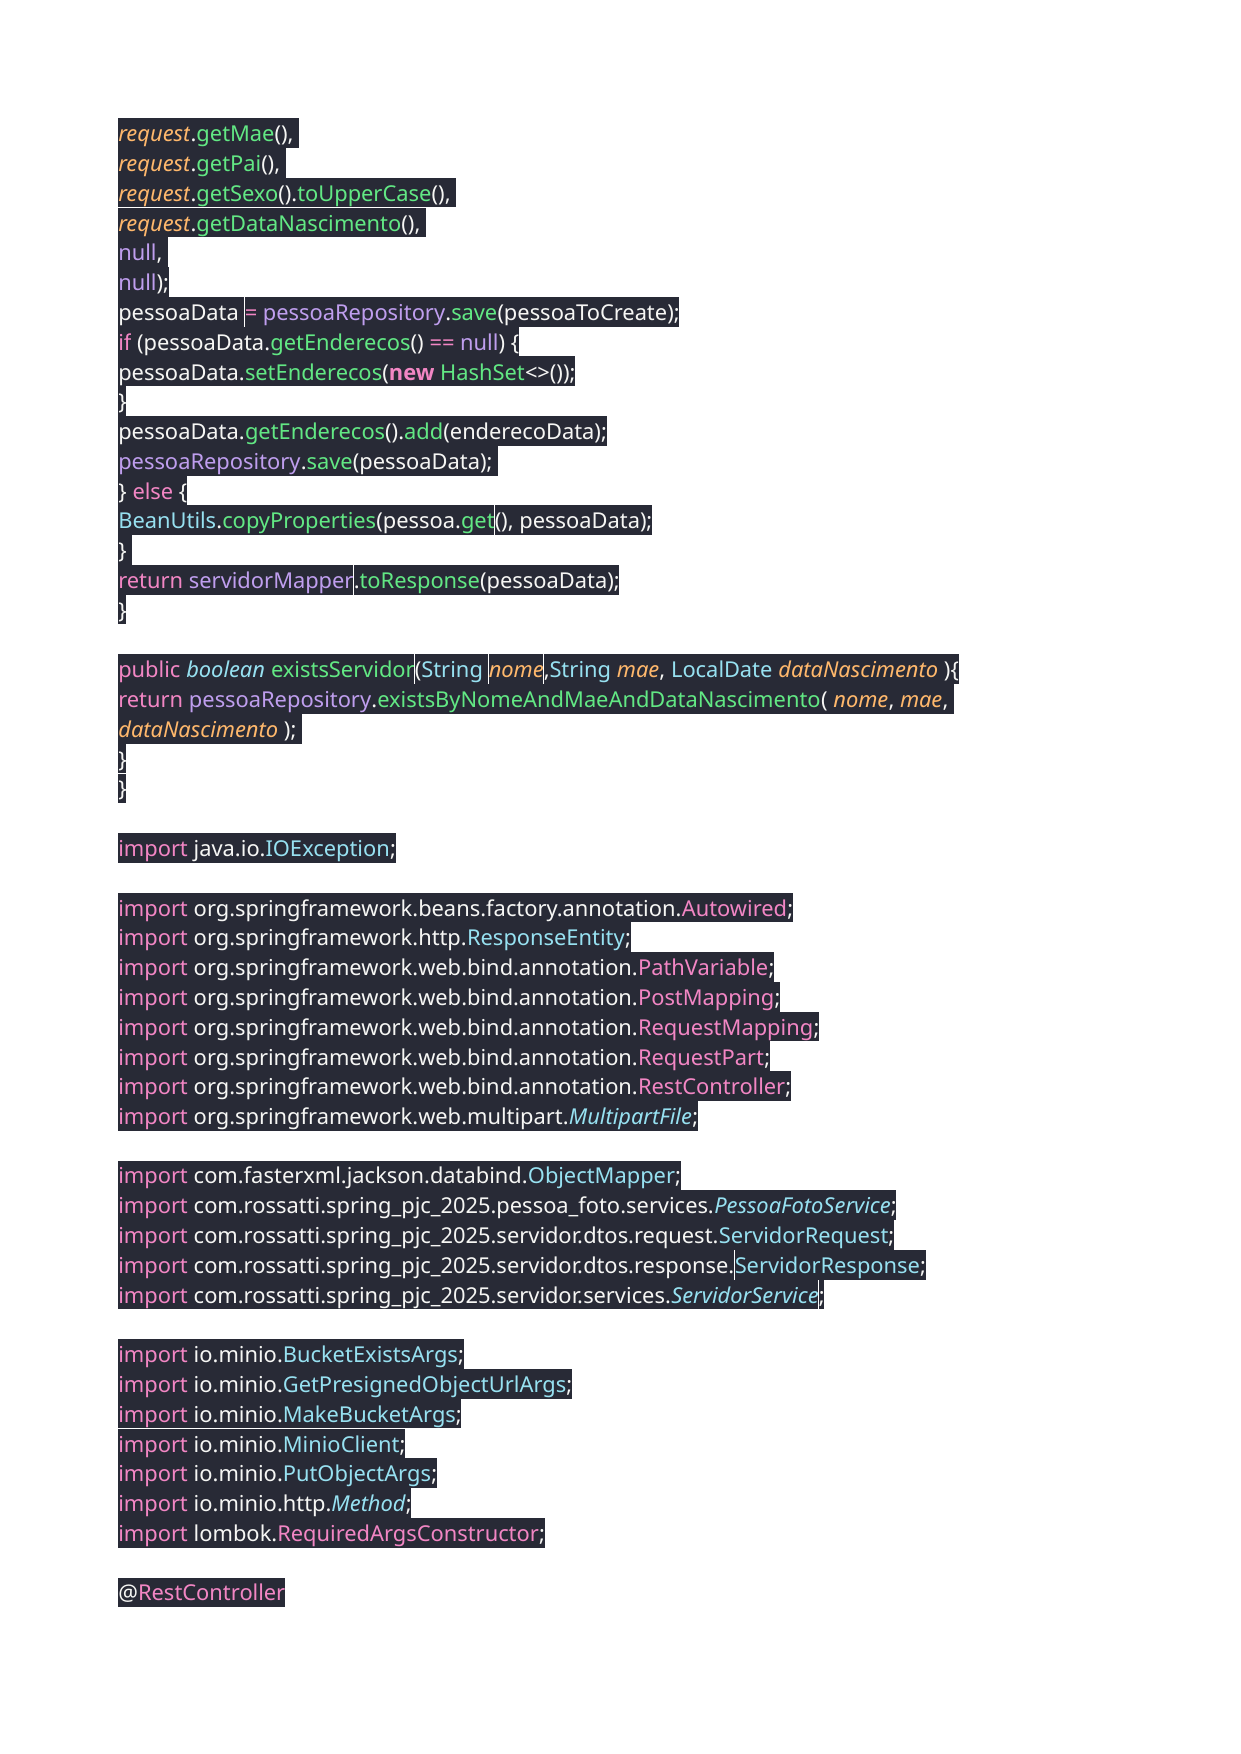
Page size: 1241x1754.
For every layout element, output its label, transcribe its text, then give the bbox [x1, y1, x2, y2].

text import com.rossatti.spring_pjc_2025.servidor.dtos.response.ServidorResponse; [118, 1250, 1122, 1280]
text import com.rossatti.spring_pjc_2025.servidor.dtos.request.ServidorRequest; [118, 1220, 1122, 1250]
text } [118, 595, 1122, 624]
text } [118, 386, 1122, 416]
text null); [118, 267, 1122, 297]
text import io.minio.PutObjectArgs; [118, 1458, 1122, 1488]
text } else { [118, 476, 1122, 505]
text public boolean existsServidor(String nome,String mae, LocalDate dataNascimento ){ [118, 654, 1122, 684]
text import org.springframework.web.bind.annotation.RequestPart; [118, 1041, 1122, 1071]
text if (pessoaData.getEnderecos() == null) { [118, 327, 1122, 356]
text pessoaData.setEnderecos(new HashSet<>()); [118, 356, 1122, 386]
text request.getDataNascimento(), [118, 207, 1122, 237]
text request.getSexo().toUpperCase(), [118, 178, 1122, 207]
text } [118, 744, 1122, 773]
text import org.springframework.http.ResponseEntity; [118, 922, 1122, 952]
text import lombok.RequiredArgsConstructor; [118, 1518, 1122, 1548]
text import org.springframework.web.bind.annotation.PathVariable; [118, 952, 1122, 982]
text } [118, 535, 1122, 565]
text return servidorMapper.toResponse(pessoaData); [118, 565, 1122, 595]
text BeanUtils.copyProperties(pessoa.get(), pessoaData); [118, 505, 1122, 535]
text pessoaData = pessoaRepository.save(pessoaToCreate); [118, 297, 1122, 327]
text import io.minio.BucketExistsArgs; [118, 1339, 1122, 1369]
text import io.minio.http.Method; [118, 1488, 1122, 1518]
text } [118, 773, 1122, 803]
text @RestController [118, 1577, 1122, 1607]
text import org.springframework.web.bind.annotation.RestController; [118, 1071, 1122, 1101]
text import io.minio.GetPresignedObjectUrlArgs; [118, 1369, 1122, 1399]
text import org.springframework.web.bind.annotation.PostMapping; [118, 982, 1122, 1012]
text import io.minio.MinioClient; [118, 1428, 1122, 1458]
text import org.springframework.beans.factory.annotation.Autowired; [118, 892, 1122, 922]
text import java.io.IOException; [118, 833, 1122, 863]
text import com.fasterxml.jackson.databind.ObjectMapper; [118, 1161, 1122, 1190]
text import com.rossatti.spring_pjc_2025.pessoa_foto.services.PessoaFotoService; [118, 1190, 1122, 1220]
text import io.minio.MakeBucketArgs; [118, 1399, 1122, 1428]
text import org.springframework.web.multipart.MultipartFile; [118, 1101, 1122, 1131]
text request.getMae(), [118, 118, 1122, 148]
text import org.springframework.web.bind.annotation.RequestMapping; [118, 1012, 1122, 1041]
text pessoaRepository.save(pessoaData); [118, 446, 1122, 476]
text pessoaData.getEnderecos().add(enderecoData); [118, 416, 1122, 446]
text return pessoaRepository.existsByNomeAndMaeAndDataNascimento( nome, mae, dataNascimento ); [118, 684, 1122, 744]
text request.getPai(), [118, 148, 1122, 178]
text import com.rossatti.spring_pjc_2025.servidor.services.ServidorService; [118, 1280, 1122, 1309]
text null, [118, 237, 1122, 267]
